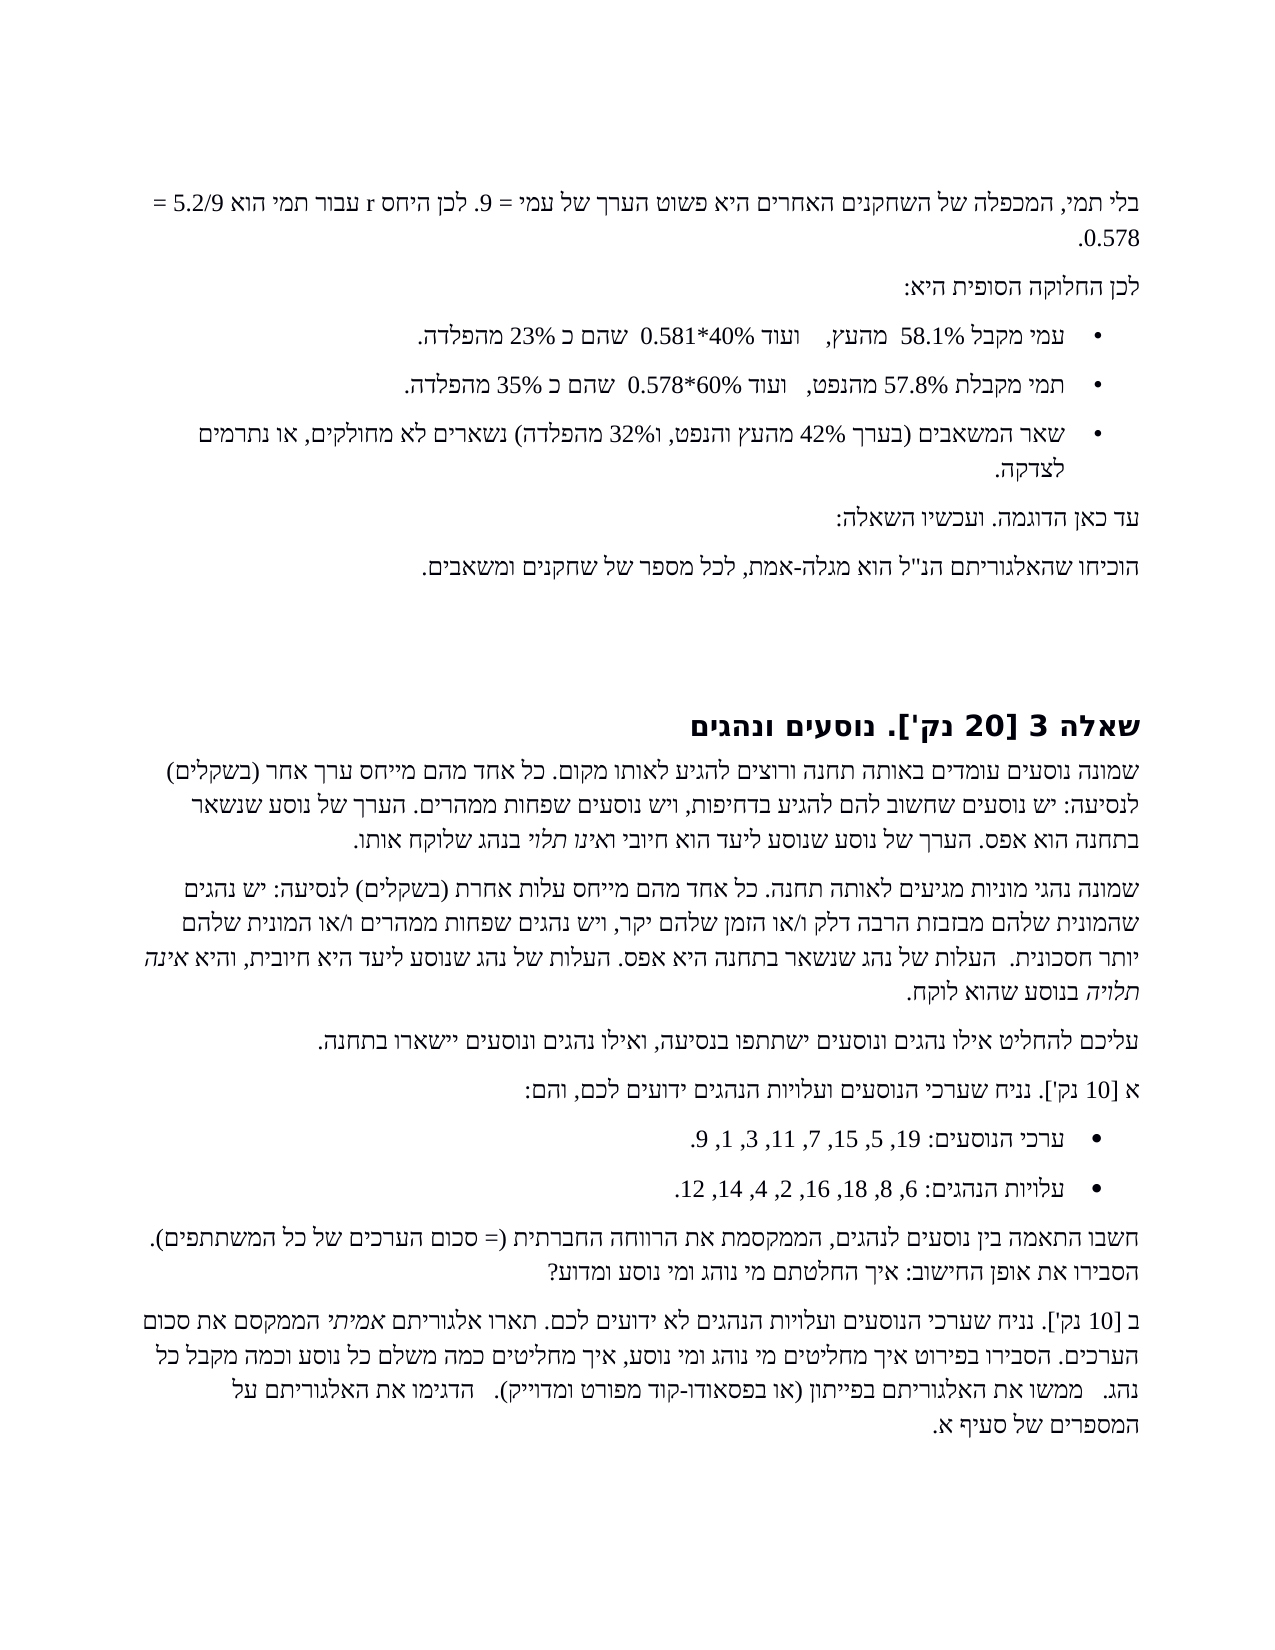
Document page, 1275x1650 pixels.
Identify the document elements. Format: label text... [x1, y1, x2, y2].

text הוכיחו שהאלגוריתם הנ"ל הוא מגלה-אמת, לכל מספר של שחקנים ומשאבים. [135, 552, 1140, 581]
list שאר המשאבים (בערך 42% מהעץ והנפט, ו32% מהפלדה) נשארים לא מחולקים, או נתרמים לצדקה. [135, 419, 1102, 482]
text חשבו התאמה בין נוסעים לנהגים, הממקסמת את הרווחה החברתית (= סכום הערכים של כל המשתתפים). הסבירו את אופן החישוב: איך החלטתם מי נוהג ומי נוסע ומדוע? [135, 1223, 1140, 1286]
text עליכם להחליט אילו נהגים ונוסעים ישתתפו בנסיעה, ואילו נהגים ונוסעים יישארו בתחנה. [135, 1026, 1140, 1055]
list עמי מקבל 58.1% מהעץ, ועוד 40%*0.581 שהם כ 23% מהפלדה. [135, 321, 1102, 350]
text לכן החלוקה הסופית היא: [135, 272, 1140, 301]
text שמונה נוסעים עומדים באותה תחנה ורוצים להגיע לאותו מקום. כל אחד מהם מייחס ערך אחר (בשקלים) לנסיעה: יש נוסעים שחשוב להם להגיע בדחיפות, ויש נוסעים שפחות ממהרים. הערך של נוסע שנשאר בתחנה הוא אפס. הערך של נוסע שנוסע ליעד הוא חיובי ואינו תלוי בנהג שלוקח אותו. [135, 756, 1140, 854]
text א [10 נק']. נניח שערכי הנוסעים ועלויות הנהגים ידועים לכם, והם: [135, 1076, 1140, 1104]
subtitle שאלה 3 [20 נק']. נוסעים ונהגים [135, 709, 1140, 743]
list תמי מקבלת 57.8% מהנפט, ועוד 60%*0.578 שהם כ 35% מהפלדה. [135, 370, 1102, 399]
text שמונה נהגי מוניות מגיעים לאותה תחנה. כל אחד מהם מייחס עלות אחרת (בשקלים) לנסיעה: יש נהגים שהמונית שלהם מבזבזת הרבה דלק ו/או הזמן שלהם יקר, ויש נהגים שפחות ממהרים ו/או המונית שלהם יותר חסכונית. העלות של נהג שנשאר בתחנה היא אפס. העלות של נהג שנוסע ליעד היא חיובית, והיא אינה תלויה בנוסע שהוא לוקח. [135, 874, 1140, 1006]
text עד כאן הדוגמה. ועכשיו השאלה: [135, 503, 1140, 532]
text ב [10 נק']. נניח שערכי הנוסעים ועלויות הנהגים לא ידועים לכם. תארו אלגוריתם אמיתי הממקסם את סכום הערכים. הסבירו בפירוט איך מחליטים מי נוהג ומי נוסע, איך מחליטים כמה משלם כל נוסע וכמה מקבל כל נהג. ממשו את האלגוריתם בפייתון (או בפסאודו-קוד מפורט ומדוייק). הדגימו את האלגוריתם על המספרים של סעיף א. [135, 1306, 1140, 1438]
list ערכי הנוסעים: 19, 5, 15, 7, 11, 3, 1, 9. [135, 1124, 1102, 1153]
text בלי תמי, המכפלה של השחקנים האחרים היא פשוט הערך של עמי = 9. לכן היחס r עבור תמי הוא 5.2/9 = 0.578. [135, 188, 1140, 252]
list עלויות הנהגים: 6, 8, 18, 16, 2, 4, 14, 12. [135, 1174, 1102, 1202]
